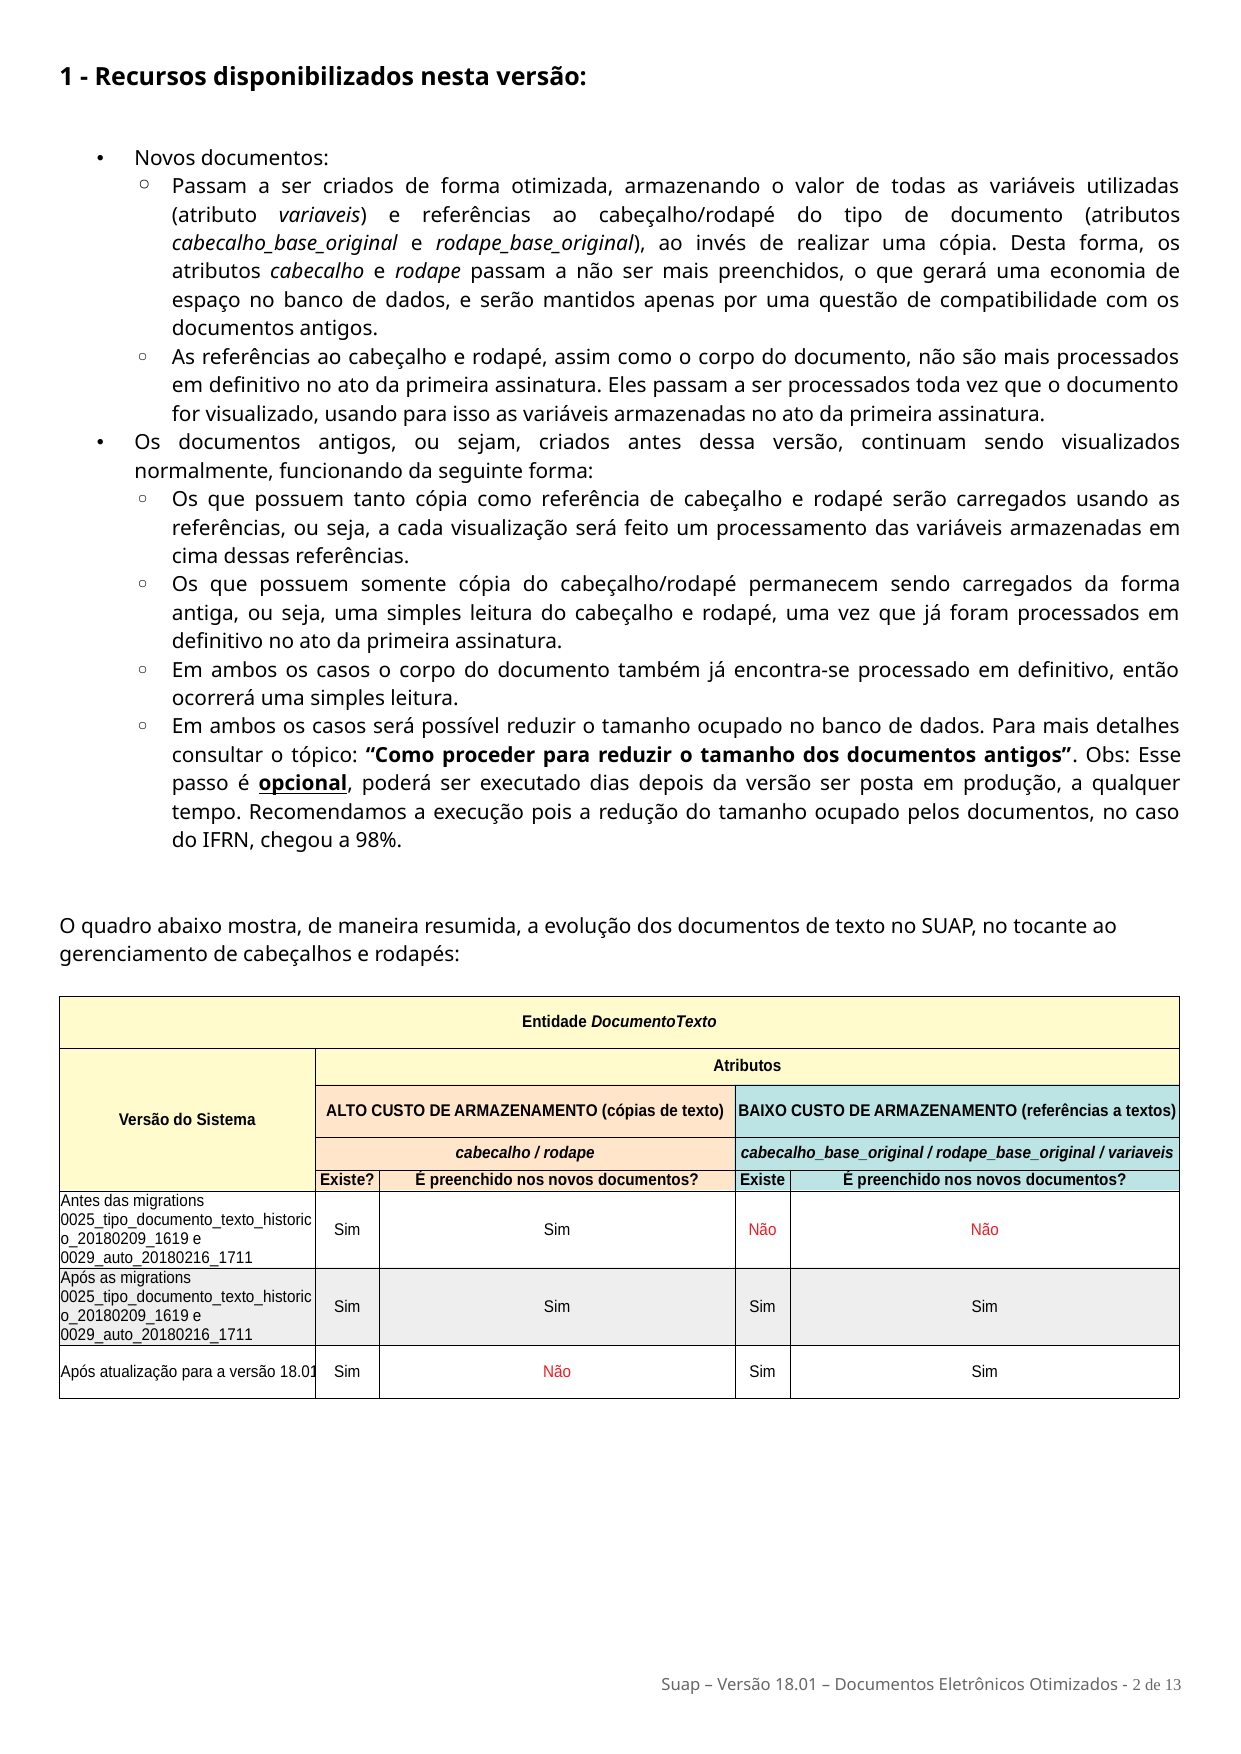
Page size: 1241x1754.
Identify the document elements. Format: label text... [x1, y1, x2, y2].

list As referências ao cabeçalho e rodapé, assim como o corpo do documento, não são mais processados em definitivo no ato da primeira assinatura. Eles passam a ser processados toda vez que o documento for visualizado, usando para isso as variáveis armazenadas no ato da primeira assinatura. [134, 342, 1181, 427]
list Em ambos os casos o corpo do documento também já encontra-se processado em definitivo, então ocorrerá uma simples leitura. [134, 655, 1181, 712]
list Novos documentos: [97, 143, 1181, 171]
list Passam a ser criados de forma otimizada, armazenando o valor de todas as variáveis utilizadas (atributo variaveis) e referências ao cabeçalho/rodapé do tipo de documento (atributos cabecalho_base_original e rodape_base_original), ao invés de realizar uma cópia. Desta forma, os atributos cabecalho e rodape passam a não ser mais preenchidos, o que gerará uma economia de espaço no banco de dados, e serão mantidos apenas por uma questão de compatibilidade com os documentos antigos. [134, 171, 1181, 342]
list Em ambos os casos será possível reduzir o tamanho ocupado no banco de dados. Para mais detalhes consultar o tópico: “Como proceder para reduzir o tamanho dos documentos antigos”. Obs: Esse passo é opcional, poderá ser executado dias depois da versão ser posta em produção, a qualquer tempo. Recomendamos a execução pois a redução do tamanho ocupado pelos documentos, no caso do IFRN, chegou a 98%. [134, 712, 1181, 854]
text O quadro abaixo mostra, de maneira resumida, a evolução dos documentos de texto no SUAP, no tocante ao gerenciamento de cabeçalhos e rodapés: [59, 911, 1181, 968]
text 1 - Recursos disponibilizados nesta versão: [59, 59, 1181, 93]
list Os que possuem tanto cópia como referência de cabeçalho e rodapé serão carregados usando as referências, ou seja, a cada visualização será feito um processamento das variáveis armazenadas em cima dessas referências. [134, 484, 1181, 569]
list Os que possuem somente cópia do cabeçalho/rodapé permanecem sendo carregados da forma antiga, ou seja, uma simples leitura do cabeçalho e rodapé, uma vez que já foram processados em definitivo no ato da primeira assinatura. [134, 569, 1181, 655]
list Os documentos antigos, ou sejam, criados antes dessa versão, continuam sendo visualizados normalmente, funcionando da seguinte forma: [97, 427, 1181, 484]
